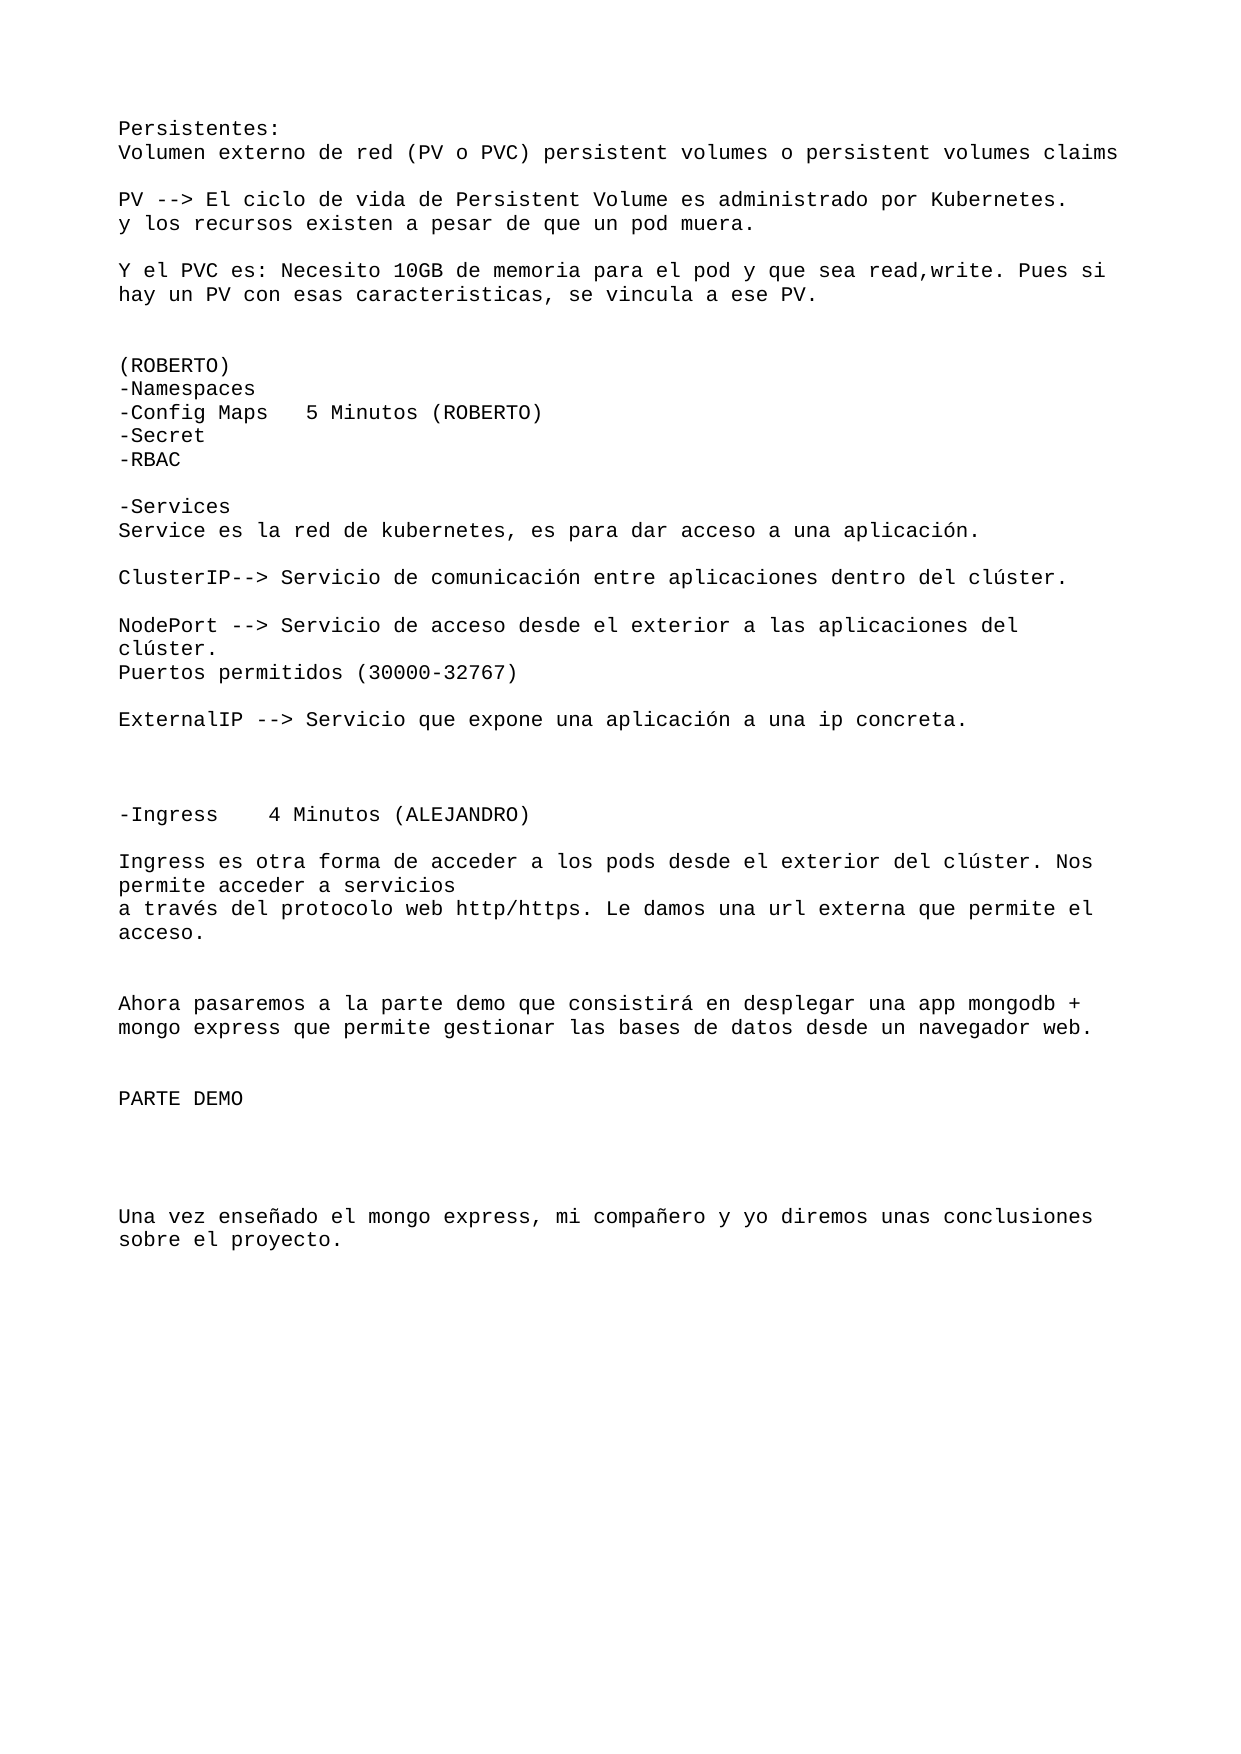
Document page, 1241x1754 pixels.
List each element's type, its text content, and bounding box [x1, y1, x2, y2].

text NodePort --> Servicio de acceso desde el exterior a las aplicaciones del clúster. [118, 615, 1122, 662]
text (ROBERTO) [118, 354, 1122, 378]
text Puertos permitidos (30000-32767) [118, 662, 1122, 686]
text -RBAC [118, 449, 1122, 473]
text ExternalIP --> Servicio que expone una aplicación a una ip concreta. [118, 709, 1122, 733]
text PV --> El ciclo de vida de Persistent Volume es administrado por Kubernetes. [118, 189, 1122, 213]
text -Ingress 4 Minutos (ALEJANDRO) [118, 804, 1122, 827]
text Volumen externo de red (PV o PVC) persistent volumes o persistent volumes claims [118, 142, 1122, 165]
text Service es la red de kubernetes, es para dar acceso a una aplicación. [118, 520, 1122, 544]
text PARTE DEMO [118, 1088, 1122, 1111]
text Y el PVC es: Necesito 10GB de memoria para el pod y que sea read,write. Pues si hay un PV con esas caracteristicas, se vincula a ese PV. [118, 260, 1122, 307]
text Ahora pasaremos a la parte demo que consistirá en desplegar una app mongodb + mongo express que permite gestionar las bases de datos desde un navegador web. [118, 993, 1122, 1040]
text ClusterIP--> Servicio de comunicación entre aplicaciones dentro del clúster. [118, 567, 1122, 591]
text -Config Maps 5 Minutos (ROBERTO) [118, 402, 1122, 426]
text -Namespaces [118, 378, 1122, 402]
text -Services [118, 496, 1122, 520]
text Ingress es otra forma de acceder a los pods desde el exterior del clúster. Nos permite acceder a servicios [118, 851, 1122, 898]
text Una vez enseñado el mongo express, mi compañero y yo diremos unas conclusiones sobre el proyecto. [118, 1206, 1122, 1253]
text -Secret [118, 426, 1122, 449]
text a través del protocolo web http/https. Le damos una url externa que permite el acceso. [118, 898, 1122, 946]
text Persistentes: [118, 118, 1122, 142]
text y los recursos existen a pesar de que un pod muera. [118, 213, 1122, 236]
